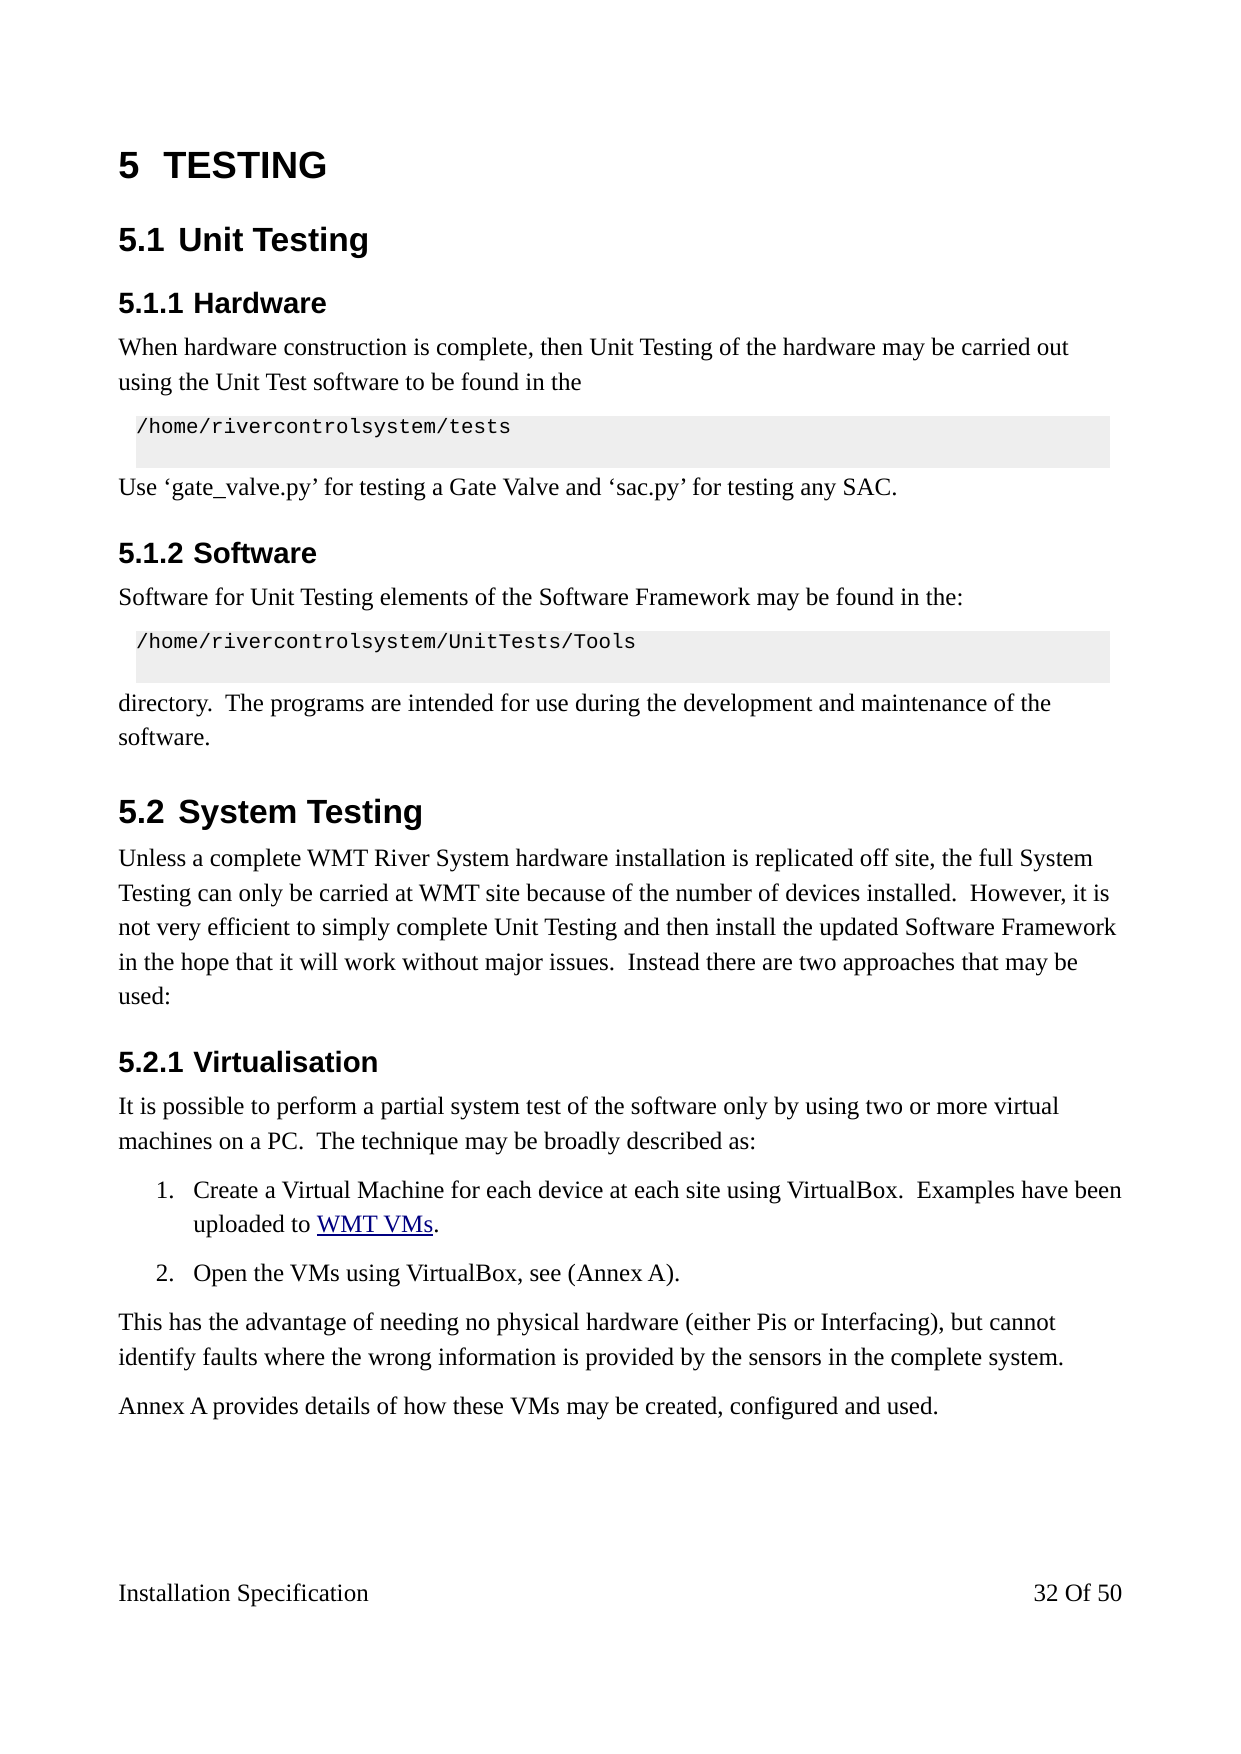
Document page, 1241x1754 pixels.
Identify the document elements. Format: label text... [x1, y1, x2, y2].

text When hardware construction is complete, then Unit Testing of the hardware may be carried out using the Unit Test software to be found in the [118, 332, 1122, 395]
text directory. The programs are intended for use during the development and maintenance of the software. [118, 688, 1122, 751]
text Annex A provides details of how these VMs may be created, configured and used. [118, 1391, 1122, 1420]
text Software for Unit Testing elements of the Software Framework may be found in the: [118, 582, 1122, 611]
subtitle Virtualisation [118, 1045, 1122, 1079]
text Unless a complete WMT River System hardware installation is replicated off site, the full System Testing can only be carried at WMT site because of the number of devices installed. However, it is not very efficient to simply complete Unit Testing and then install the updated Software Framework in the hope that it will work without major issues. Instead there are two approaches that may be used: [118, 843, 1122, 1010]
list Create a Virtual Machine for each device at each site using VirtualBox. Examples have been uploaded to WMT VMs. [156, 1175, 1122, 1238]
list Open the VMs using VirtualBox, see (Annex A). [156, 1258, 1122, 1287]
subtitle TESTING [118, 143, 1122, 187]
subtitle Unit Testing [118, 220, 1122, 259]
subtitle Hardware [118, 286, 1122, 319]
subtitle System Testing [118, 792, 1122, 831]
text /home/rivercontrolsystem/UnitTests/Tools [136, 631, 1110, 655]
text It is possible to perform a partial system test of the software only by using two or more virtual machines on a PC. The technique may be broadly described as: [118, 1091, 1122, 1154]
subtitle Software [118, 536, 1122, 570]
text This has the advantage of needing no physical hardware (either Pis or Interfacing), but cannot identify faults where the wrong information is provided by the sensors in the complete system. [118, 1307, 1122, 1371]
text /home/rivercontrolsystem/tests [136, 416, 1110, 439]
text Use ‘gate_valve.py’ for testing a Gate Valve and ‘sac.py’ for testing any SAC. [118, 472, 1122, 501]
